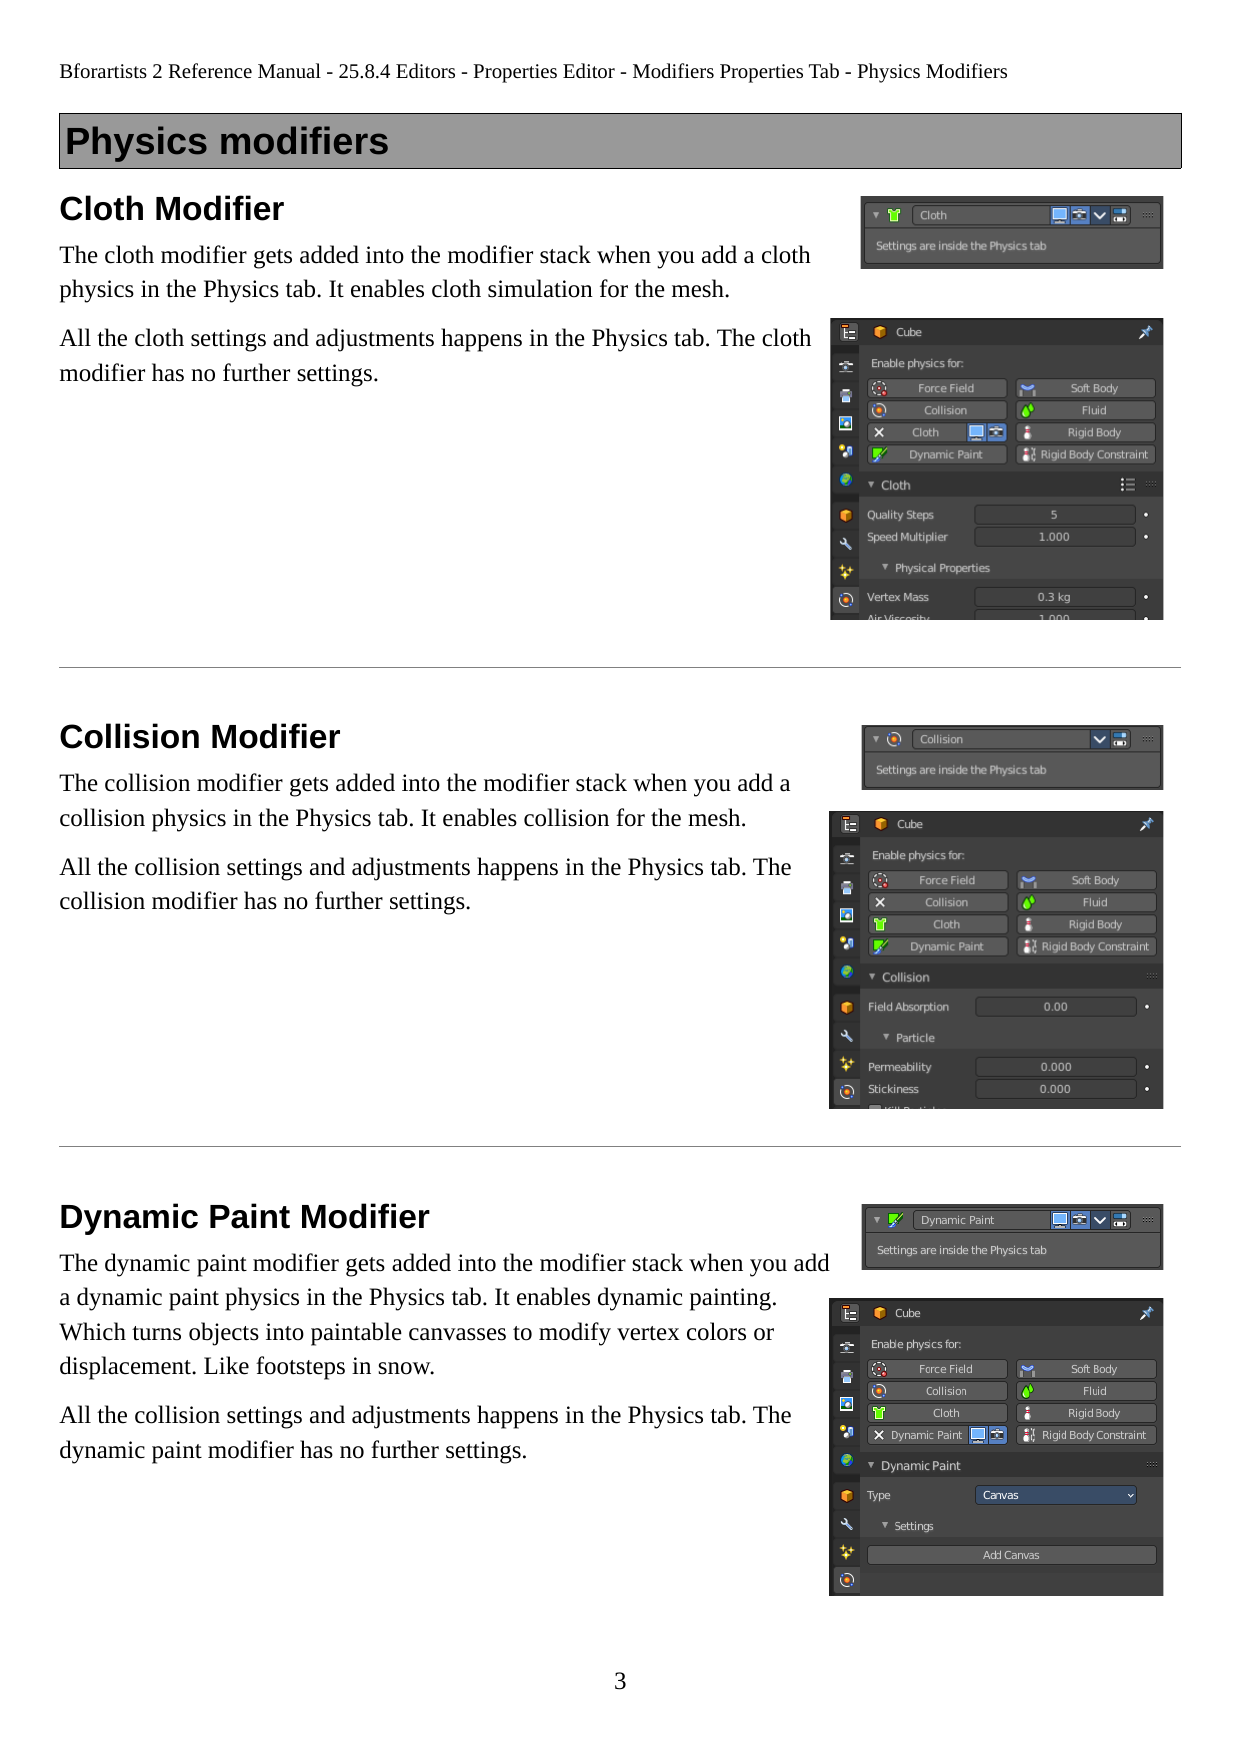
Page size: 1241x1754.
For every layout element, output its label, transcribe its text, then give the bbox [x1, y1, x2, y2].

picture [861, 725, 1164, 790]
text The cloth modifier gets added into the modifier stack when you add a cloth physics in the Physics tab. It enables cloth simulation for the mesh. [59, 240, 1181, 303]
picture [861, 1204, 1164, 1270]
subtitle Dynamic Paint Modifier [59, 1197, 1181, 1235]
table_header Physics modifiers [60, 114, 1181, 168]
picture [829, 811, 1164, 1109]
text The dynamic paint modifier gets added into the modifier stack when you add a dynamic paint physics in the Physics tab. It enables dynamic painting. Which turns objects into paintable canvasses to modify vertex colors or displacement. Like footsteps in snow. [59, 1248, 1181, 1380]
picture [860, 196, 1164, 269]
picture [829, 1298, 1164, 1596]
text All the cloth settings and adjustments happens in the Physics tab. The cloth modifier has no further settings. [59, 323, 830, 387]
text The collision modifier gets added into the modifier stack when you add a collision physics in the Physics tab. It enables collision for the mesh. [59, 768, 1181, 832]
subtitle Collision Modifier [59, 717, 1181, 756]
picture [830, 318, 1164, 620]
text All the collision settings and adjustments happens in the Physics tab. The dynamic paint modifier has no further settings. [59, 1400, 829, 1464]
text All the collision settings and adjustments happens in the Physics tab. The collision modifier has no further settings. [59, 852, 829, 915]
subtitle Cloth Modifier [59, 189, 1181, 227]
